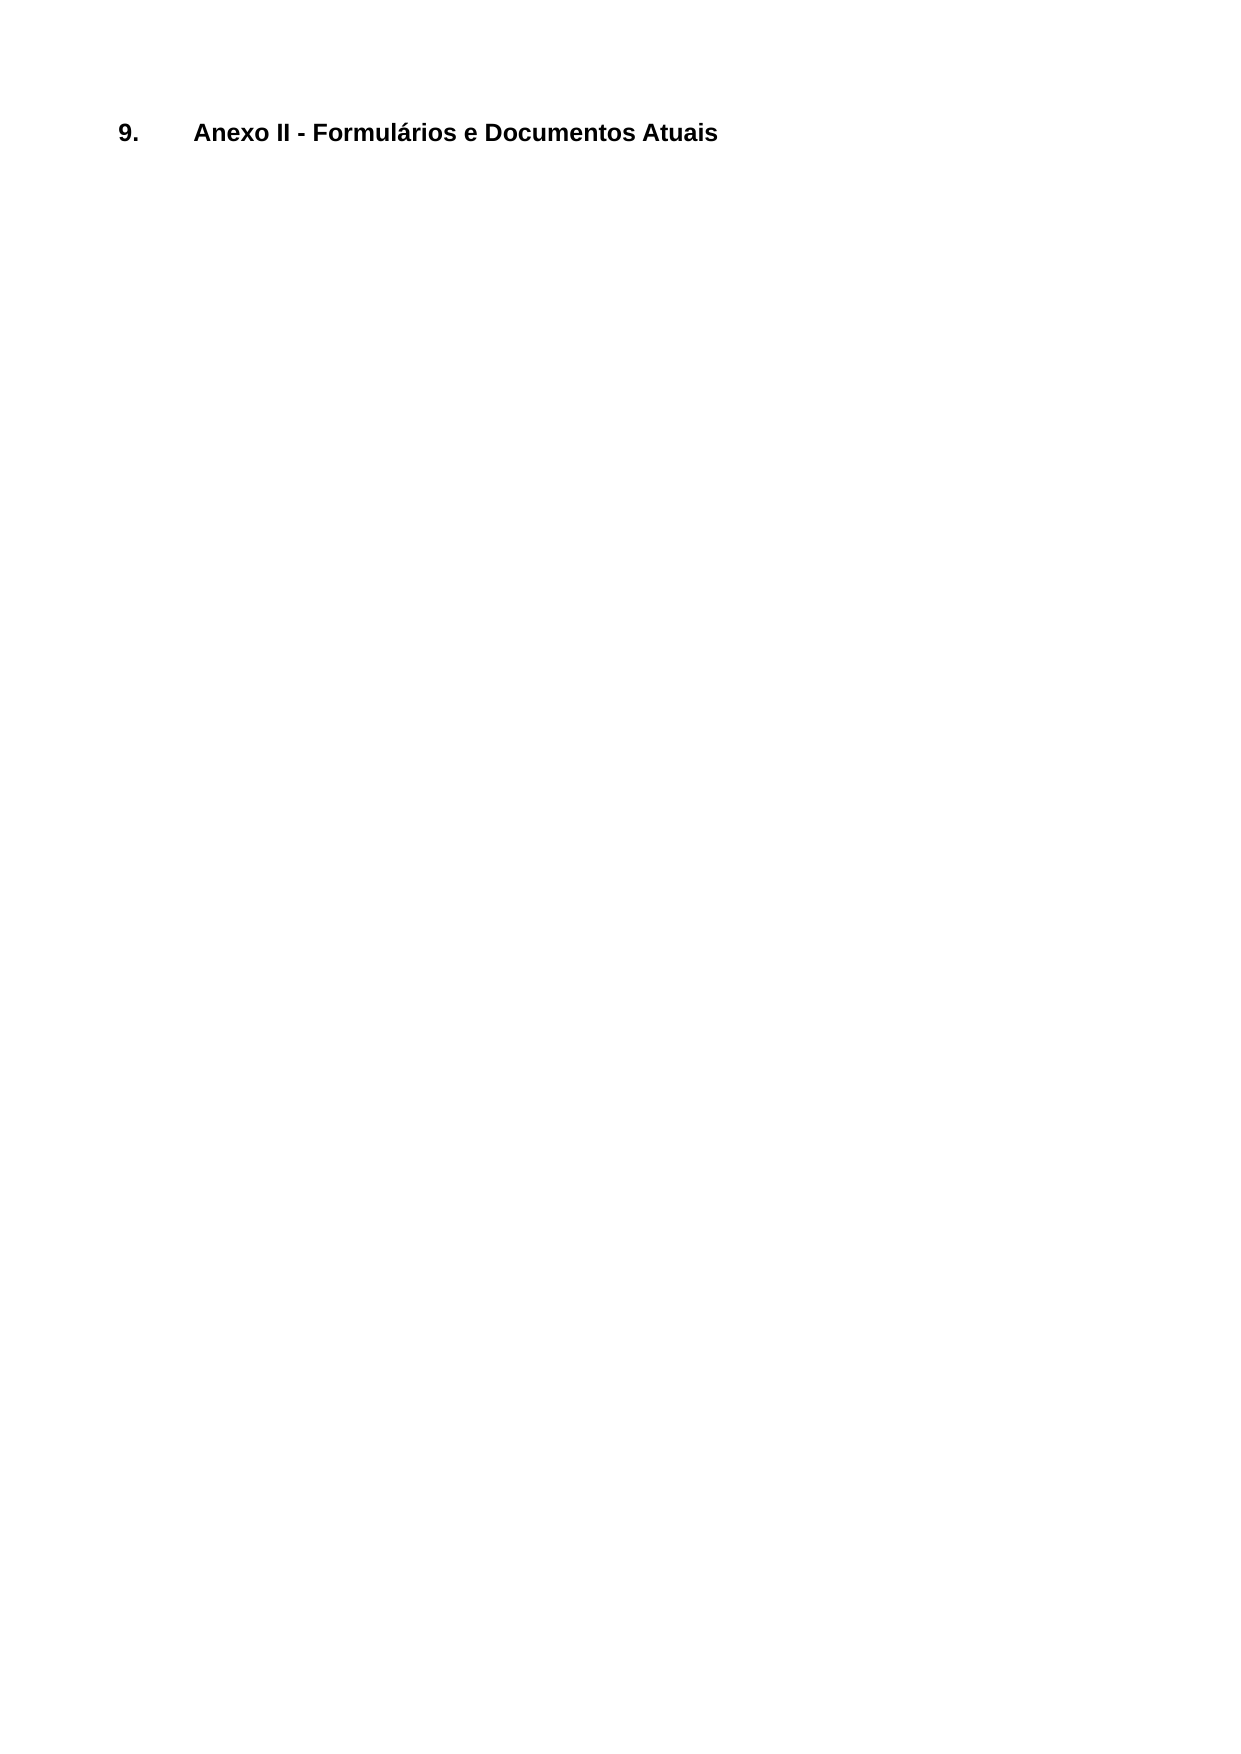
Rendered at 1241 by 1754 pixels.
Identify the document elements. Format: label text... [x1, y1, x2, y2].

subtitle Anexo II - Formulários e Documentos Atuais [118, 118, 1100, 147]
